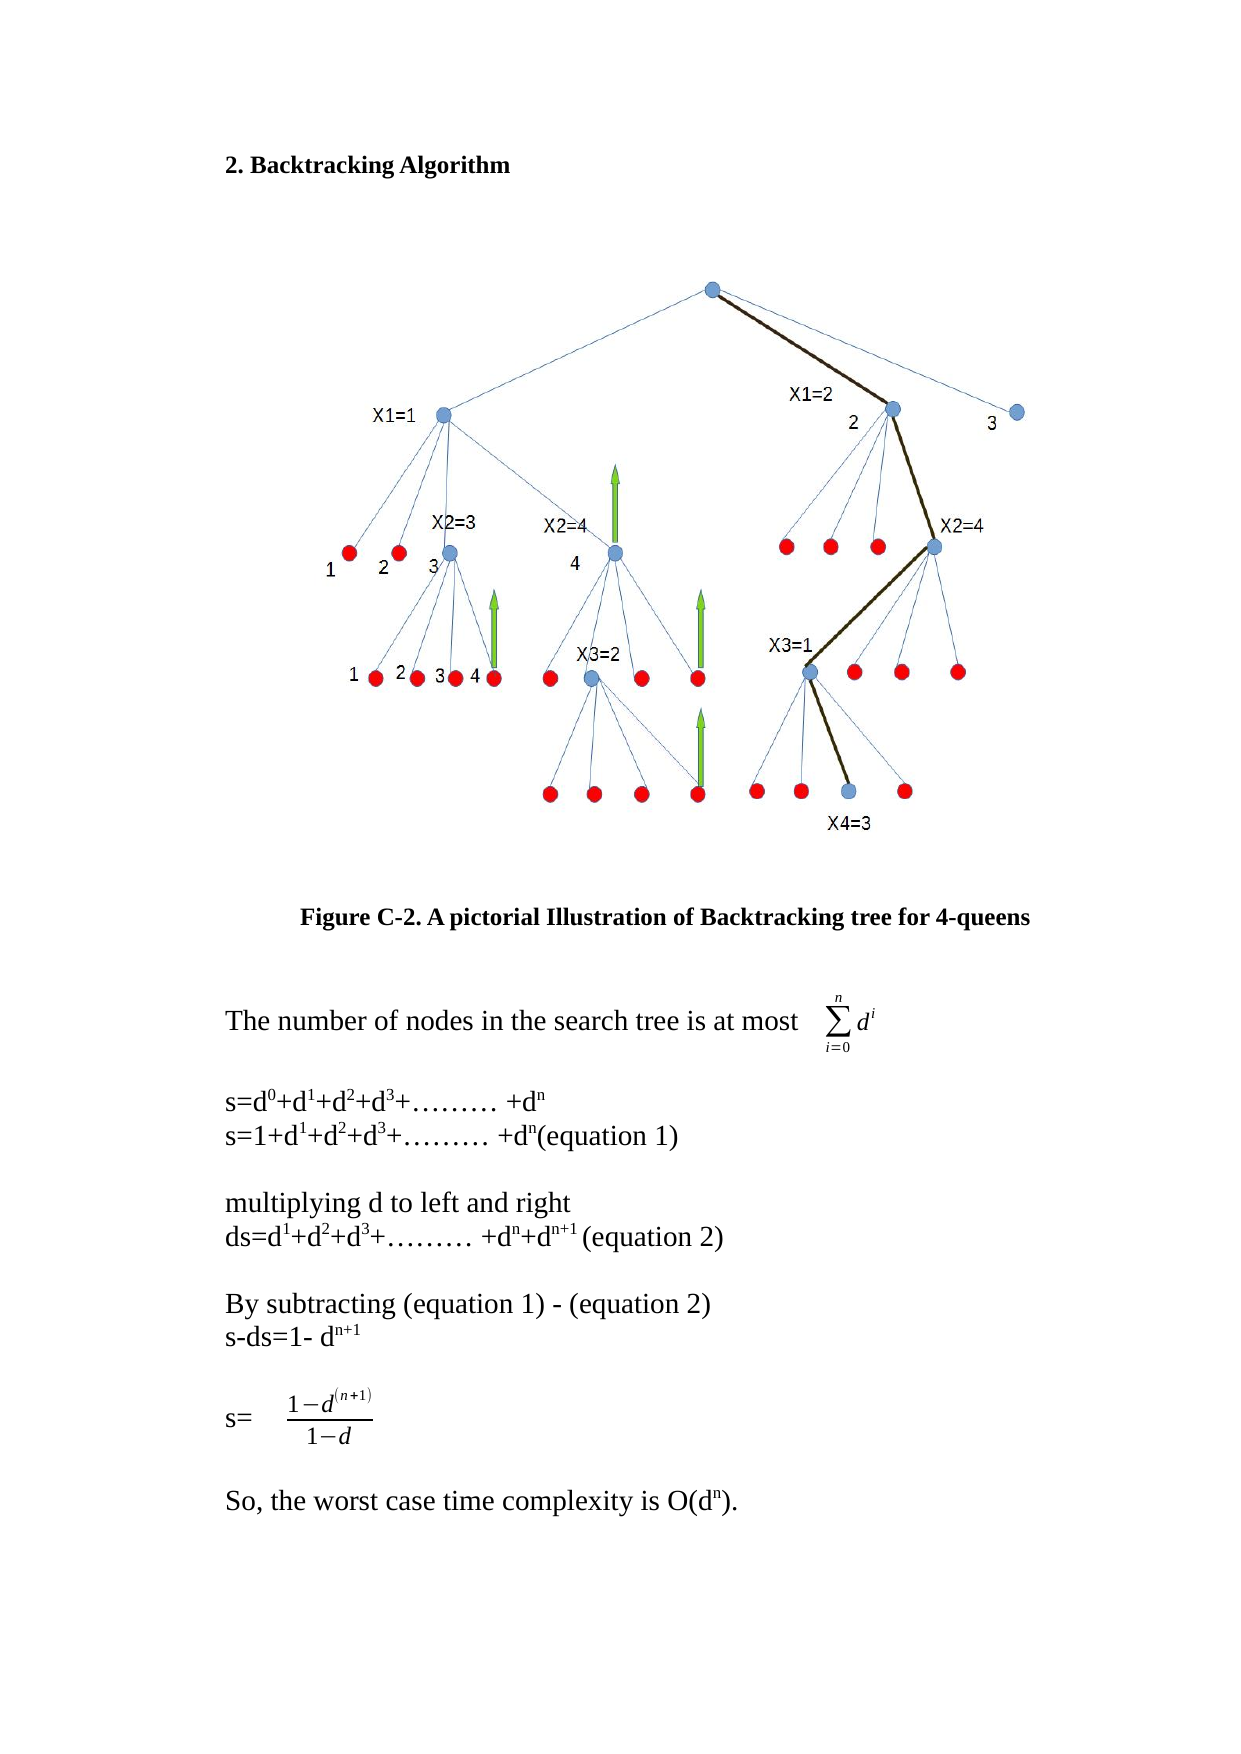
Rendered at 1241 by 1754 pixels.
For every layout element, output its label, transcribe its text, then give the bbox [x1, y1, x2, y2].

text s= [225, 1386, 1090, 1449]
text The number of nodes in the search tree is at most [225, 988, 1090, 1056]
picture [214, 228, 1092, 886]
text multiplying d to left and right [225, 1185, 1090, 1219]
text ds=d1+d2+d3+……… +dn+dn+1 (equation 2) [225, 1219, 1090, 1252]
text Figure C-2. A pictorial Illustration of Backtracking tree for 4-queens [225, 897, 1090, 931]
text s=1+d1+d2+d3+……… +dn(equation 1) [225, 1118, 1090, 1152]
text s=d0+d1+d2+d3+……… +dn [225, 1084, 1090, 1118]
text s-ds=1- dn+1 [225, 1319, 1090, 1353]
text So, the worst case time complexity is O(dn). [225, 1483, 1090, 1516]
text By subtracting (equation 1) - (equation 2) [225, 1286, 1090, 1319]
text 2. Backtracking Algorithm [225, 150, 1090, 179]
